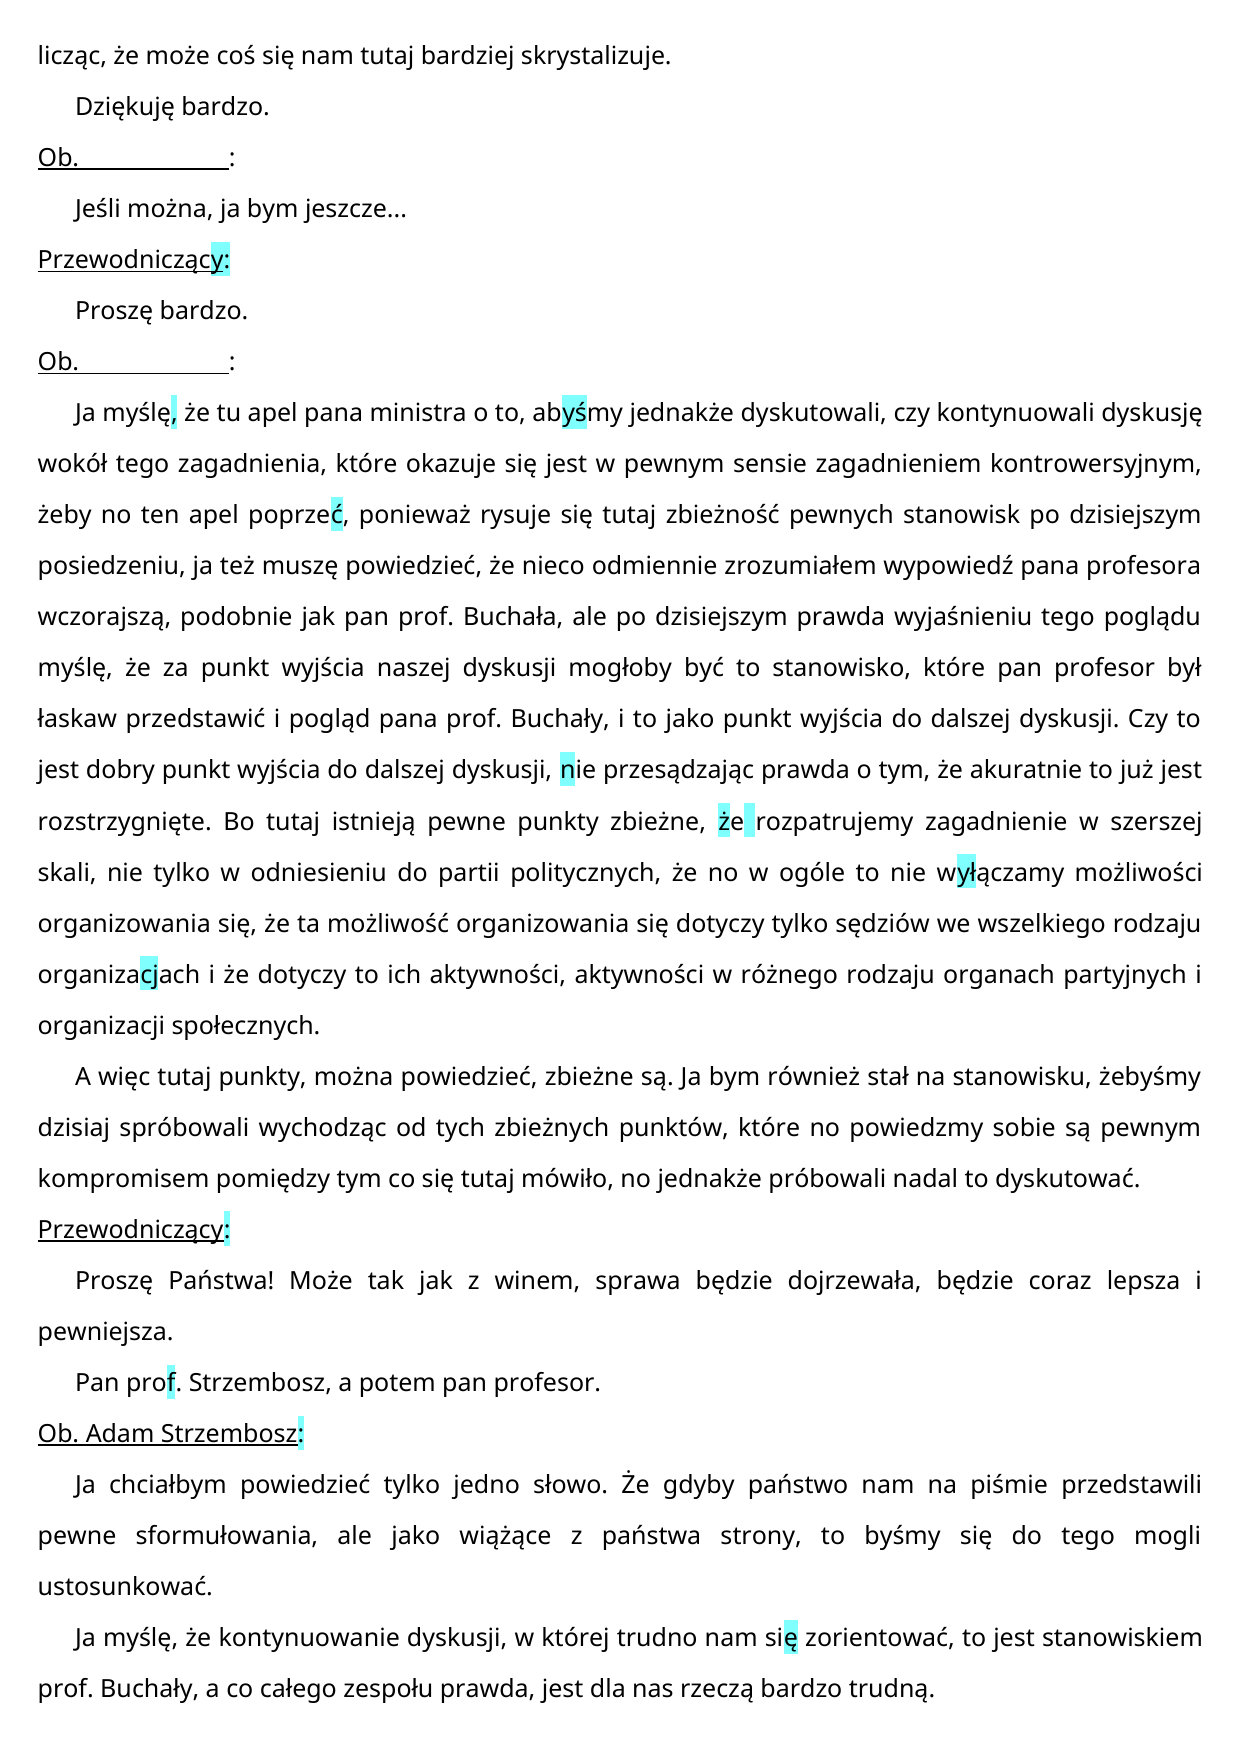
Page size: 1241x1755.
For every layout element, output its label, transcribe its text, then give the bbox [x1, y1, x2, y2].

text Pan prof. Strzembosz, a potem pan profesor. [37, 1364, 1203, 1399]
text Przewodniczący: [37, 242, 1203, 276]
text Przewodniczący: [37, 1211, 1203, 1246]
text Proszę bardzo. [37, 293, 1203, 327]
text Ja myślę, że kontynuowanie dyskusji, w której trudno nam się zorientować, to jest stanowiskiem prof. Buchały, a co całego zespołu prawda, jest dla nas rzeczą bardzo trudną. [37, 1620, 1203, 1705]
text Ob. : [37, 344, 1203, 378]
text Dziękuję bardzo. [37, 88, 1203, 123]
text Ob. Adam Strzembosz: [37, 1416, 1203, 1450]
text Ja chciałbym powiedzieć tylko jedno słowo. Że gdyby państwo nam na piśmie przedstawili pewne sformułowania, ale jako wiążące z państwa strony, to byśmy się do tego mogli ustosunkować. [37, 1467, 1203, 1603]
text Proszę Państwa! Może tak jak z winem, sprawa będzie dojrzewała, będzie coraz lepsza i pewniejsza. [37, 1262, 1203, 1348]
text Ja myślę, że tu apel pana ministra o to, abyśmy jednakże dyskutowali, czy kontynuowali dyskusję wokół tego zagadnienia, które okazuje się jest w pewnym sensie zagadnieniem kontrowersyjnym, żeby no ten apel poprzeć, ponieważ rysuje się tutaj zbieżność pewnych stanowisk po dzisiejszym posiedzeniu, ja też muszę powiedzieć, że nieco odmiennie zrozumiałem wypowiedź pana profesora wczorajszą, podobnie jak pan prof. Buchała, ale po dzisiejszym prawda wyjaśnieniu tego poglądu myślę, że za punkt wyjścia naszej dyskusji mogłoby być to stanowisko, które pan profesor był łaskaw przedstawić i pogląd pana prof. Buchały, i to jako punkt wyjścia do dalszej dyskusji. Czy to jest dobry punkt wyjścia do dalszej dyskusji, nie przesądzając prawda o tym, że akuratnie to już jest rozstrzygnięte. Bo tutaj istnieją pewne punkty zbieżne, że rozpatrujemy zagadnienie w szerszej skali, nie tylko w odniesieniu do partii politycznych, że no w ogóle to nie wyłączamy możliwości organizowania się, że ta możliwość organizowania się dotyczy tylko sędziów we wszelkiego rodzaju organizacjach i że dotyczy to ich aktywności, aktywności w różnego rodzaju organach partyjnych i organizacji społecznych. [37, 395, 1203, 1041]
text A więc tutaj punkty, można powiedzieć, zbieżne są. Ja bym również stał na stanowisku, żebyśmy dzisiaj spróbowali wychodząc od tych zbieżnych punktów, które no powiedzmy sobie są pewnym kompromisem pomiędzy tym co się tutaj mówiło, no jednakże próbowali nadal to dyskutować. [37, 1058, 1203, 1194]
text licząc, że może coś się nam tutaj bardziej skrystalizuje. [37, 37, 1203, 72]
text Ob. : [37, 139, 1203, 174]
text Jeśli można, ja bym jeszcze... [37, 191, 1203, 225]
